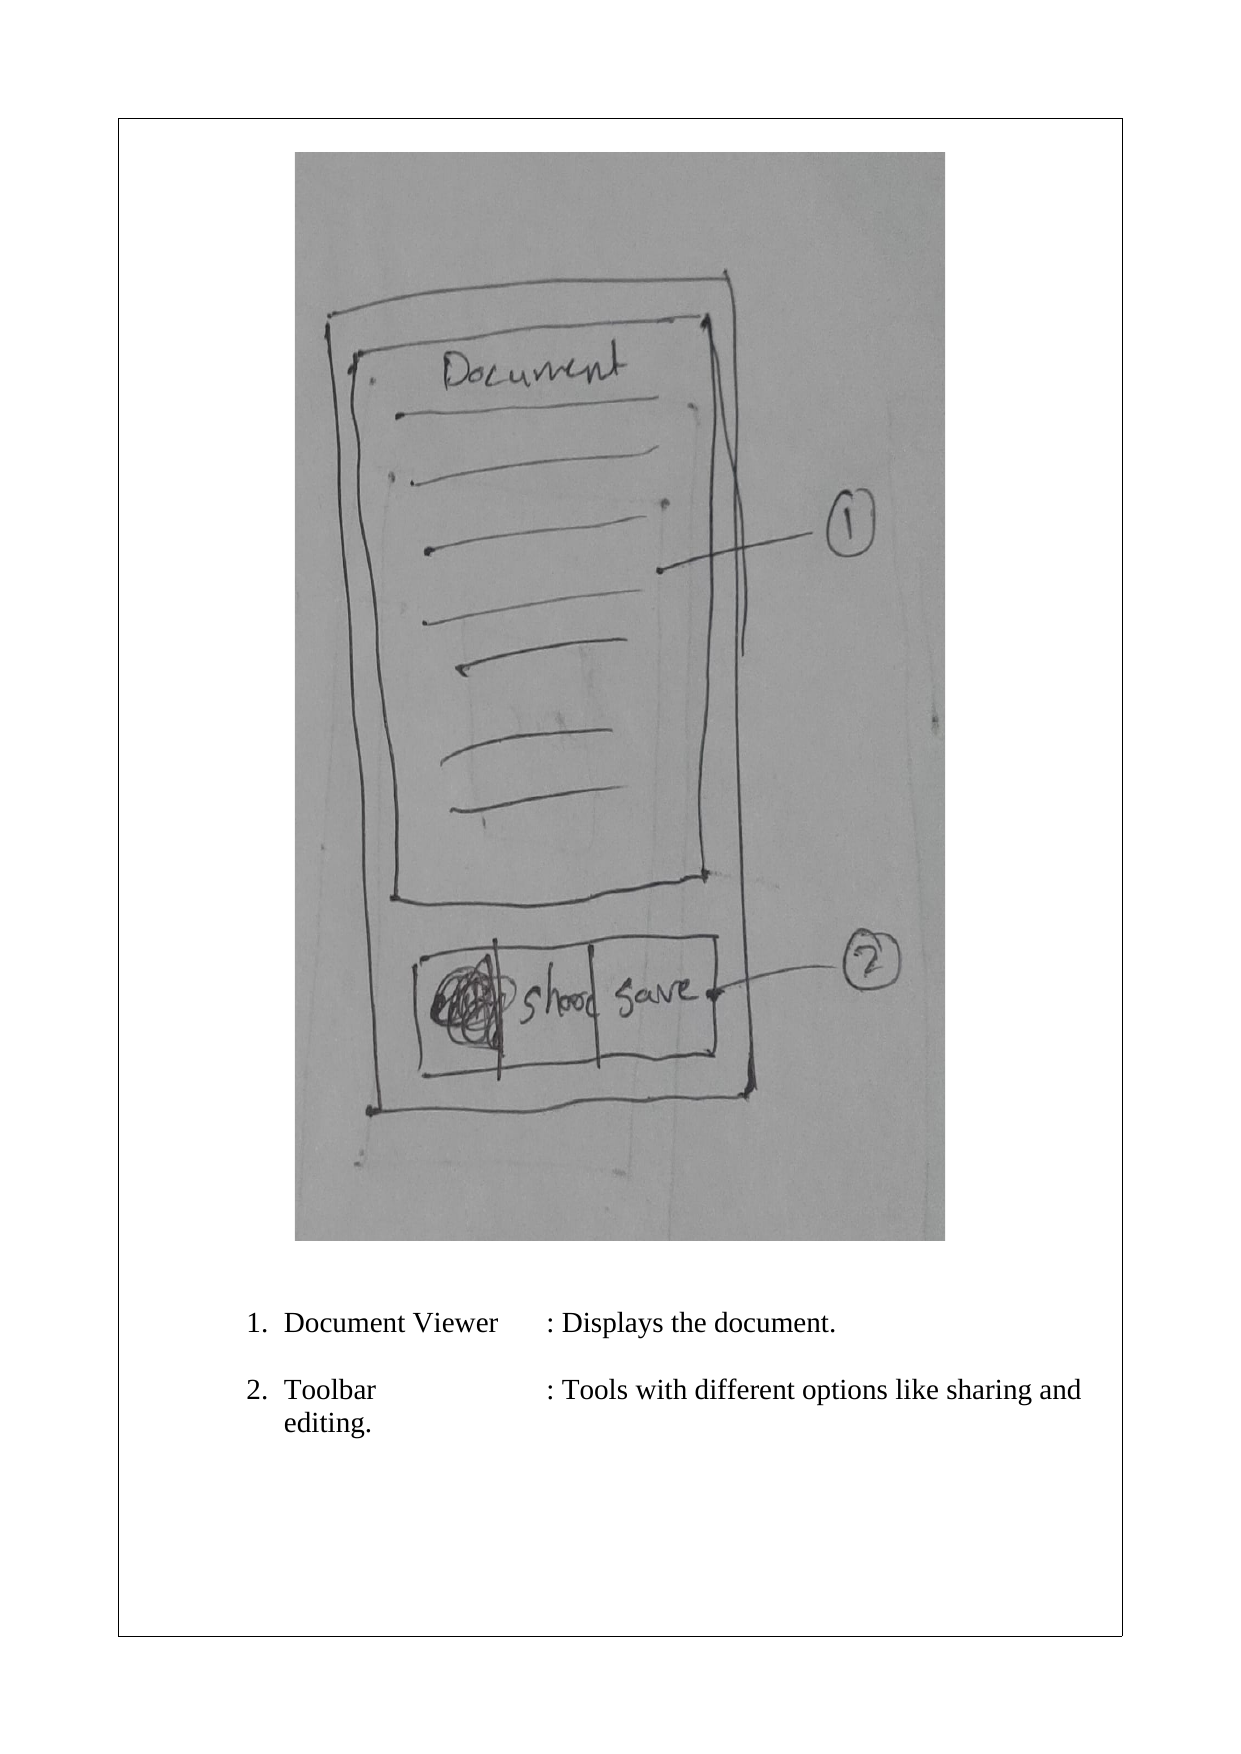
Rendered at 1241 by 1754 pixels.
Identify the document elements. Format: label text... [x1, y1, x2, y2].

picture [294, 152, 946, 1241]
list Toolbar : Tools with different options like sharing and editing. [246, 1372, 1119, 1439]
list Document Viewer : Displays the document. [246, 1305, 1119, 1338]
